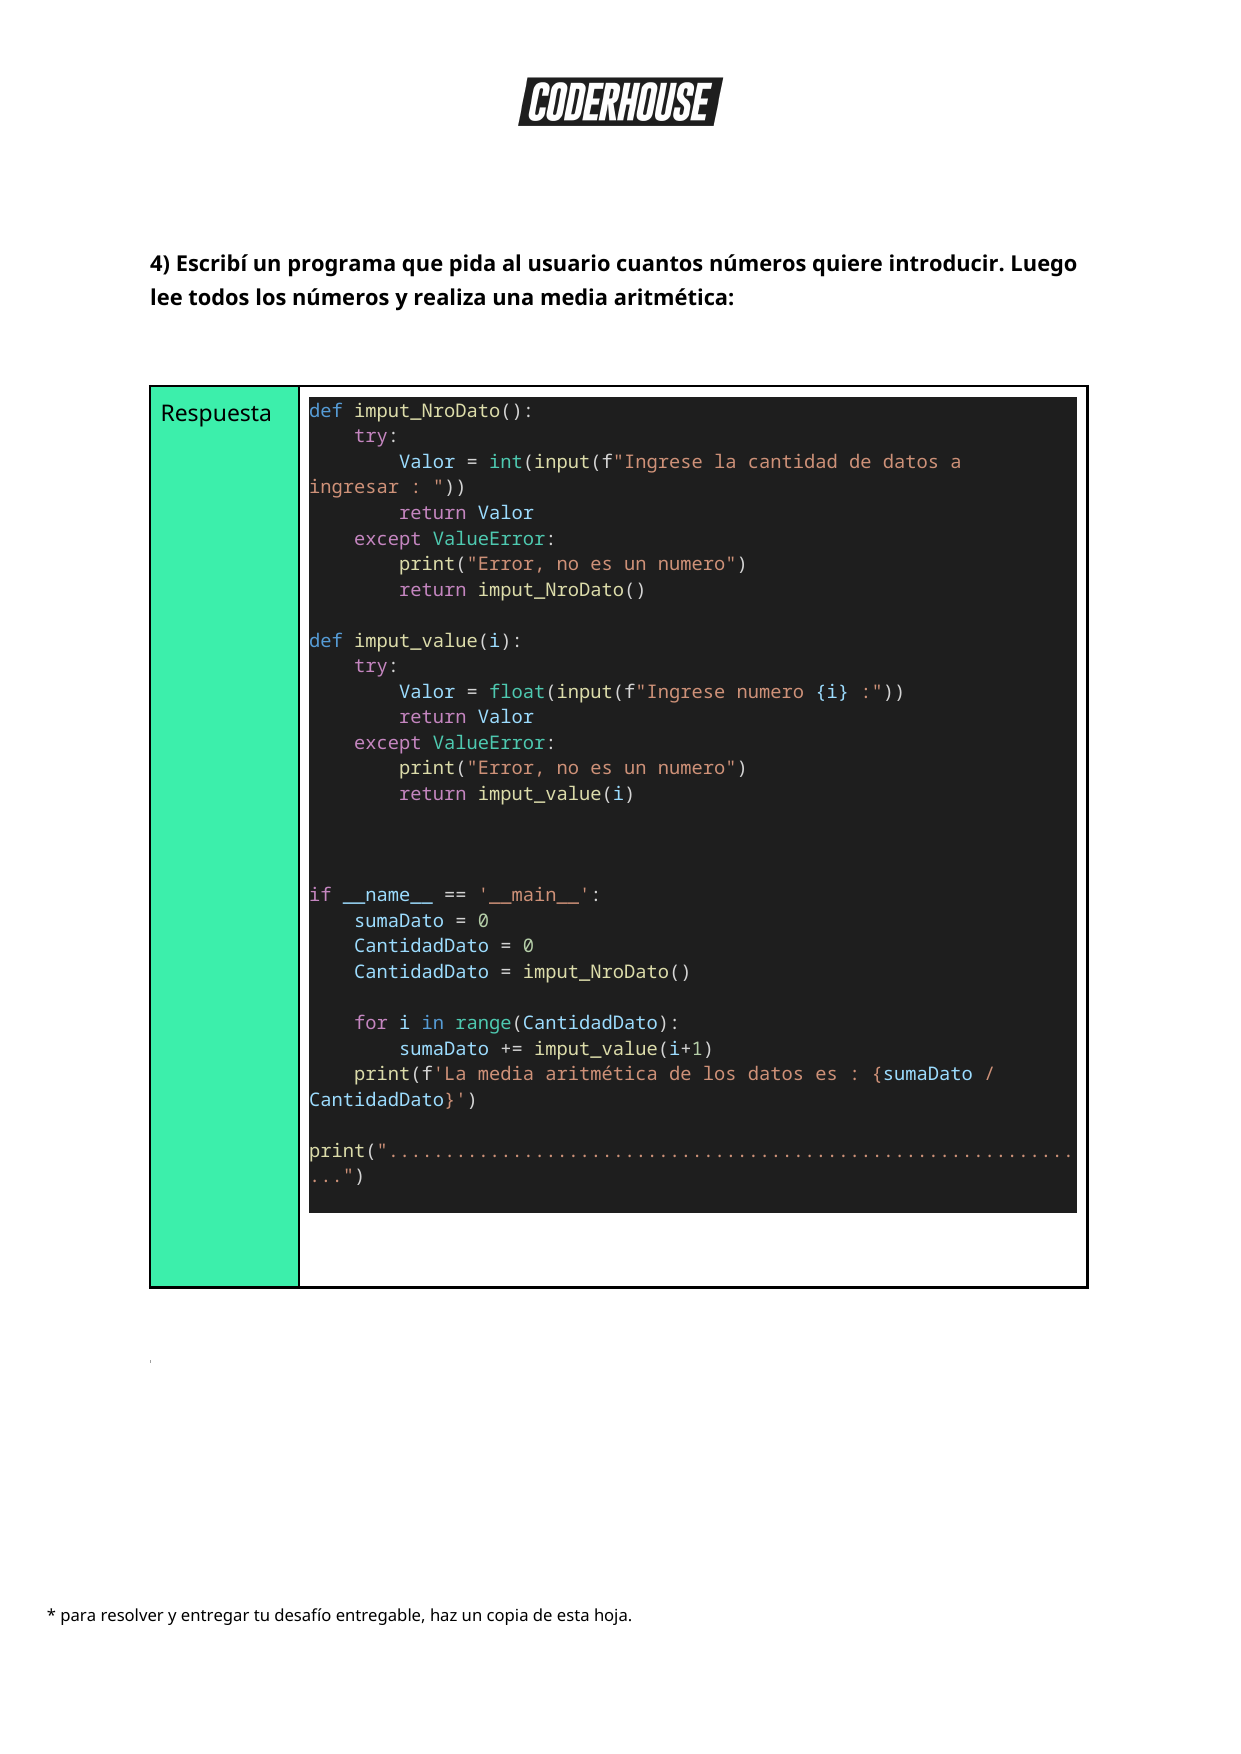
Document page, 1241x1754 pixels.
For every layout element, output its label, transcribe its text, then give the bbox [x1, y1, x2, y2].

table_header Respuesta [151, 387, 298, 1286]
table_header def imput_NroDato(): try: Valor = int(input(f"Ingrese la cantidad de datos a ingresar : ")) return Valor except ValueError: print("Error, no es un numero") return imput_NroDato() def imput_value(i): try: Valor = float(input(f"Ingrese numero {i} :")) return Valor except ValueError: print("Error, no es un numero") return imput_value(i) if __name__ == '__main__': sumaDato = 0 CantidadDato = 0 CantidadDato = imput_NroDato() for i in range(CantidadDato): sumaDato += imput_value(i+1) print(f'La media aritmética de los datos es : {sumaDato / CantidadDato}') print("................................................................") [300, 387, 1086, 1286]
text 4) Escribí un programa que pida al usuario cuantos números quiere introducir. Luego lee todos los números y realiza una media aritmética: [150, 248, 1090, 312]
